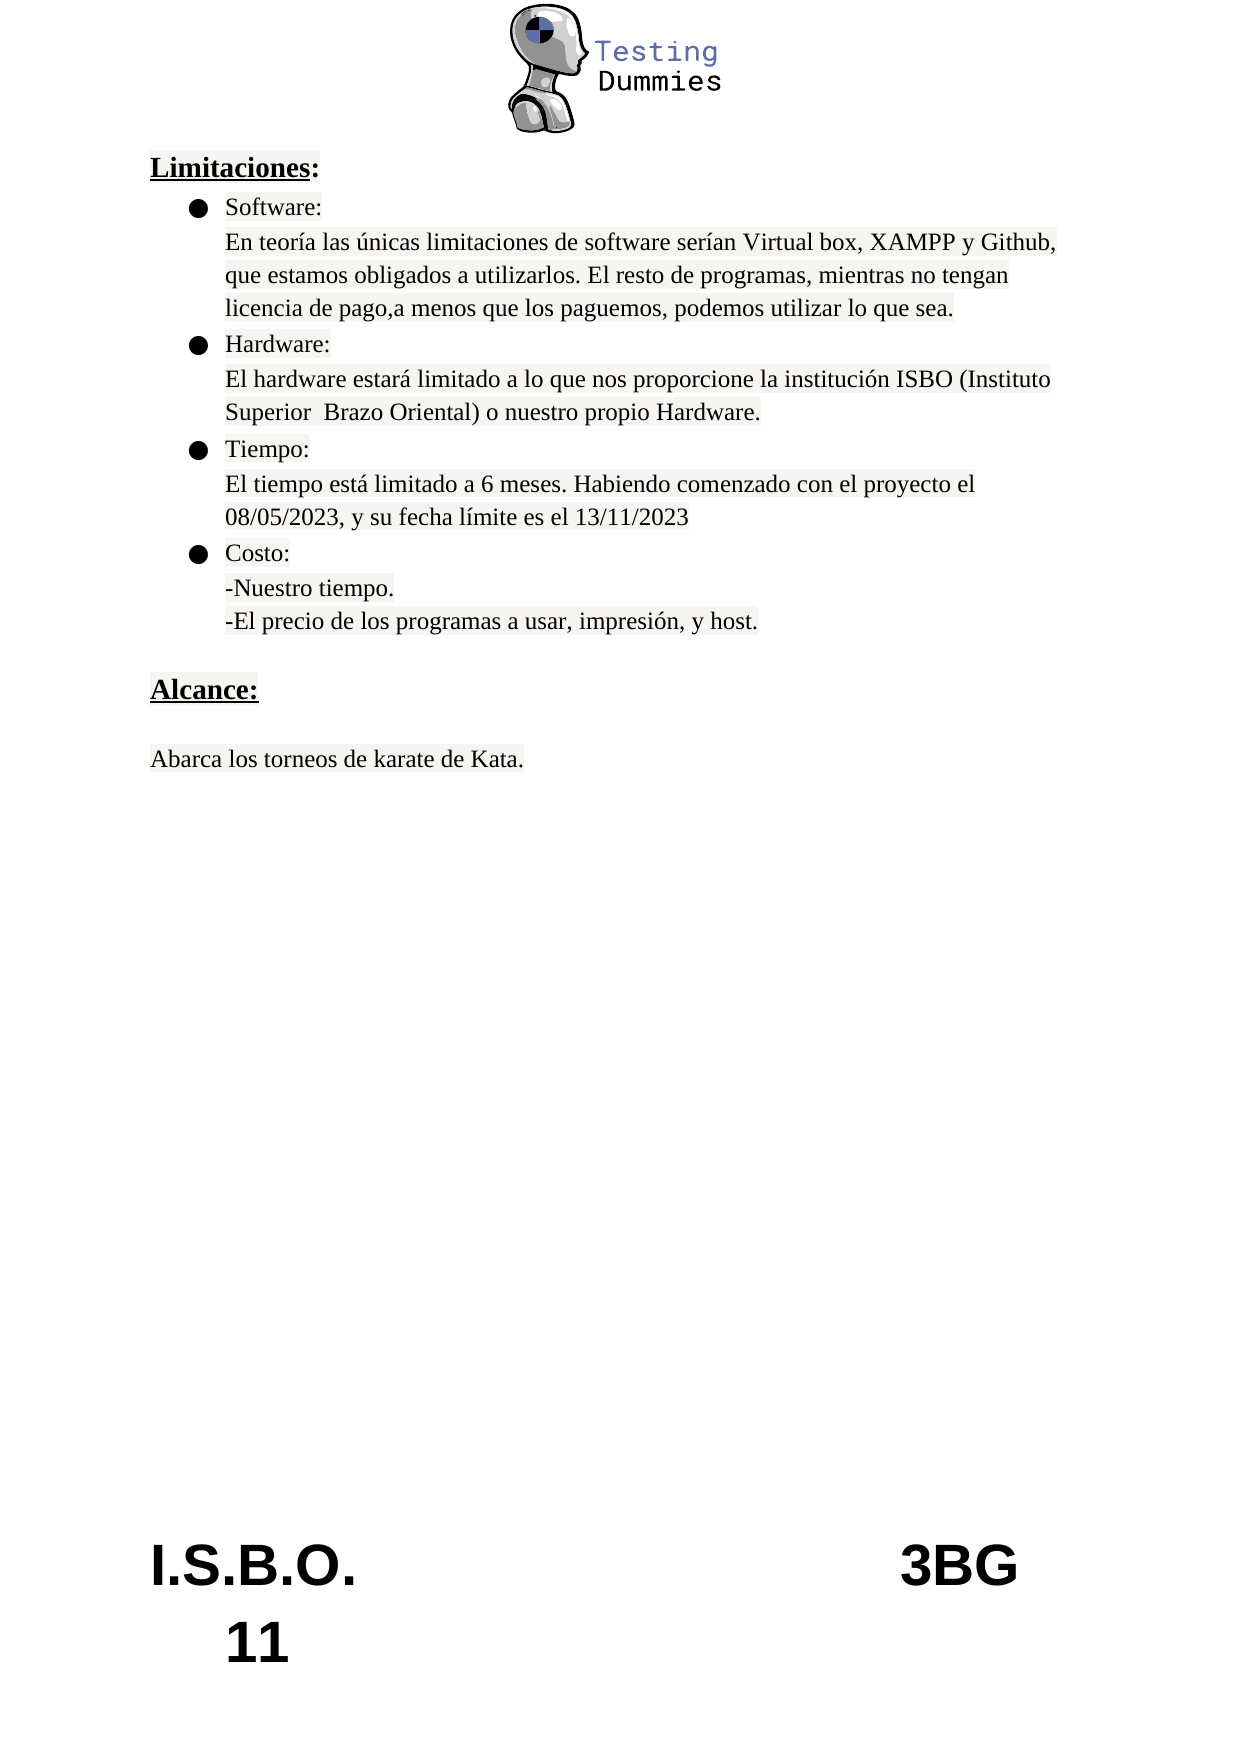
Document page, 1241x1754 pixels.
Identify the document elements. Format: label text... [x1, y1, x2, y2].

text Limitaciones: [150, 150, 1090, 183]
list Costo: -Nuestro tiempo. [187, 535, 1090, 602]
list Hardware: El hardware estará limitado a lo que nos proporcione la institución ISBO (Instituto Superior Brazo Oriental) o nuestro propio Hardware. [187, 326, 1090, 426]
list Tiempo: El tiempo está limitado a 6 meses. Habiendo comenzado con el proyecto el 08/05/2023, y su fecha límite es el 13/11/2023 [187, 430, 1090, 530]
text Abarca los torneos de karate de Kata. [150, 744, 1090, 772]
list Software: En teoría las únicas limitaciones de software serían Virtual box, XAMPP y Github, que estamos obligados a utilizarlos. El resto de programas, mientras no tengan licencia de pago,a menos que los paguemos, podemos utilizar lo que sea. [187, 188, 1090, 322]
text -El precio de los programas a usar, impresión, y host. [225, 606, 1090, 635]
text Alcance: [150, 672, 1090, 706]
